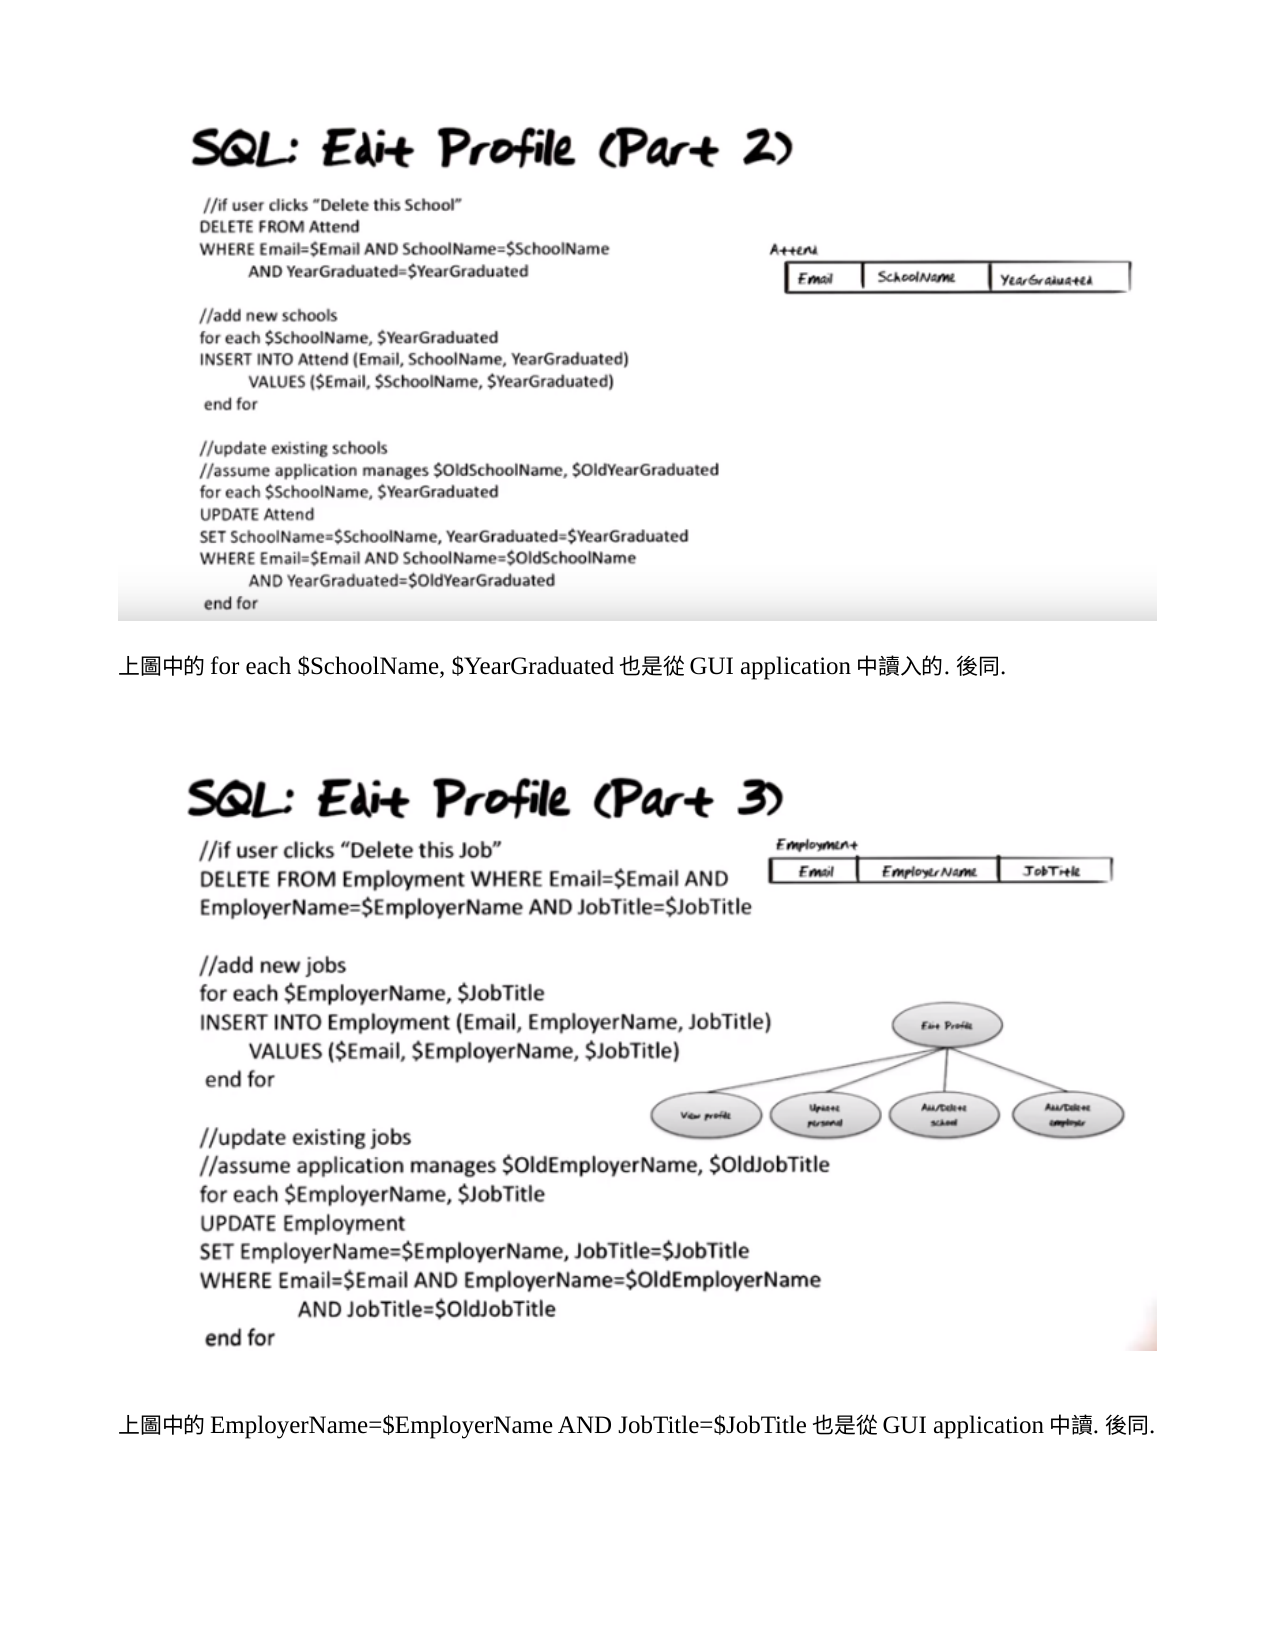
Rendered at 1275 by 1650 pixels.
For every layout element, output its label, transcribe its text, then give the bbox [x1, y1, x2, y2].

text 上圖中的for each $SchoolName, $YearGraduated也是從GUI application中讀入的. 後同. [118, 649, 1157, 681]
picture [118, 118, 1157, 621]
picture [118, 767, 1157, 1351]
text 上圖中的EmployerName=$EmployerName AND JobTitle=$JobTitle也是從GUI application中讀. 後同. [118, 1408, 1157, 1440]
